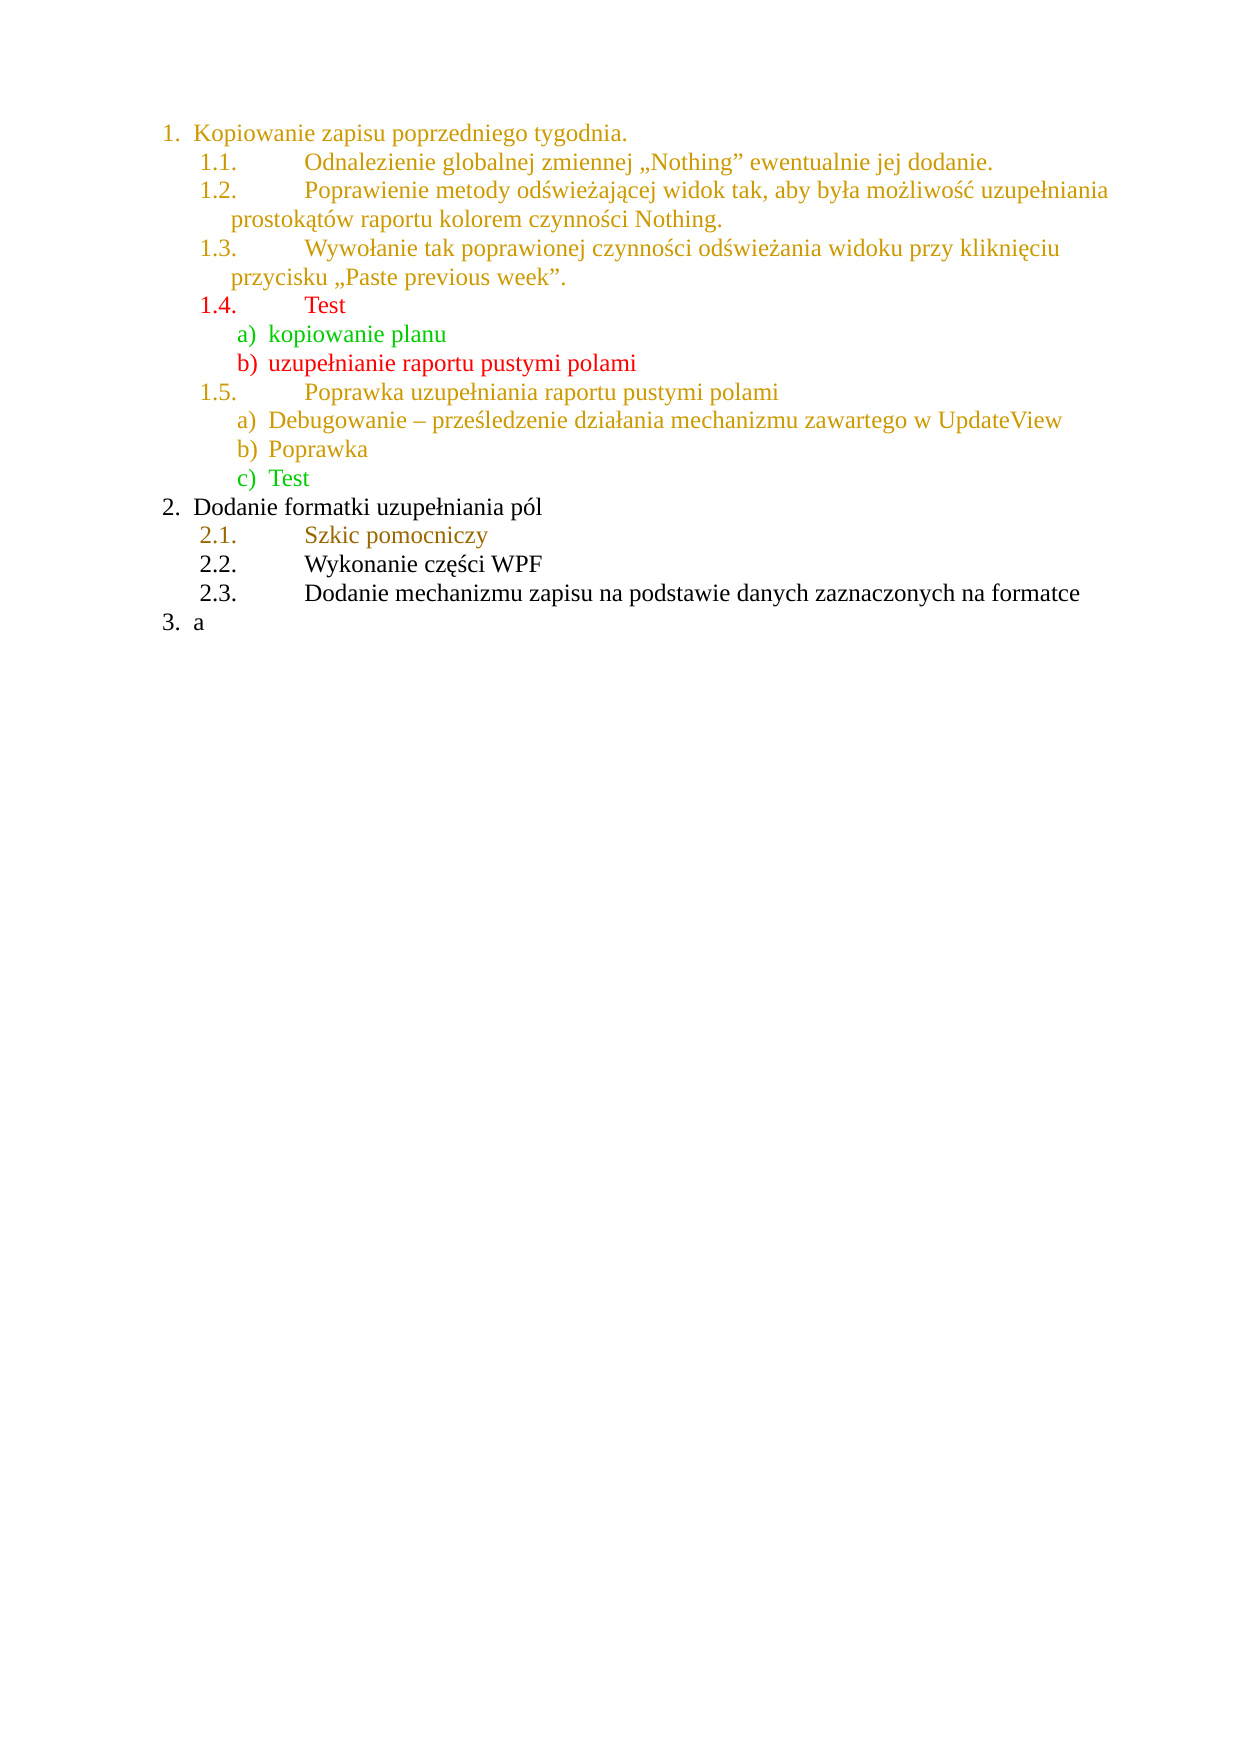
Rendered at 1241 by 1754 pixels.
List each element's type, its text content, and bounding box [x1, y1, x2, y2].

list Poprawka uzupełniania raportu pustymi polami [193, 377, 1122, 406]
list Poprawka [231, 434, 1122, 463]
list uzupełnianie raportu pustymi polami [231, 348, 1122, 377]
list Debugowanie – prześledzenie działania mechanizmu zawartego w UpdateView [231, 406, 1122, 434]
list Odnalezienie globalnej zmiennej „Nothing” ewentualnie jej dodanie. [193, 147, 1122, 176]
list Wykonanie części WPF [193, 549, 1122, 578]
list kopiowanie planu [231, 319, 1122, 348]
list Szkic pomocniczy [193, 521, 1122, 549]
list Test [193, 291, 1122, 319]
list Poprawienie metody odświeżającej widok tak, aby była możliwość uzupełniania prostokątów raportu kolorem czynności Nothing. [193, 176, 1122, 233]
list Dodanie mechanizmu zapisu na podstawie danych zaznaczonych na formatce [193, 578, 1122, 607]
list a [156, 607, 1122, 636]
list Kopiowanie zapisu poprzedniego tygodnia. [156, 118, 1122, 147]
list Test [231, 463, 1122, 492]
list Wywołanie tak poprawionej czynności odświeżania widoku przy kliknięciu przycisku „Paste previous week”. [193, 233, 1122, 291]
list Dodanie formatki uzupełniania pól [156, 492, 1122, 521]
